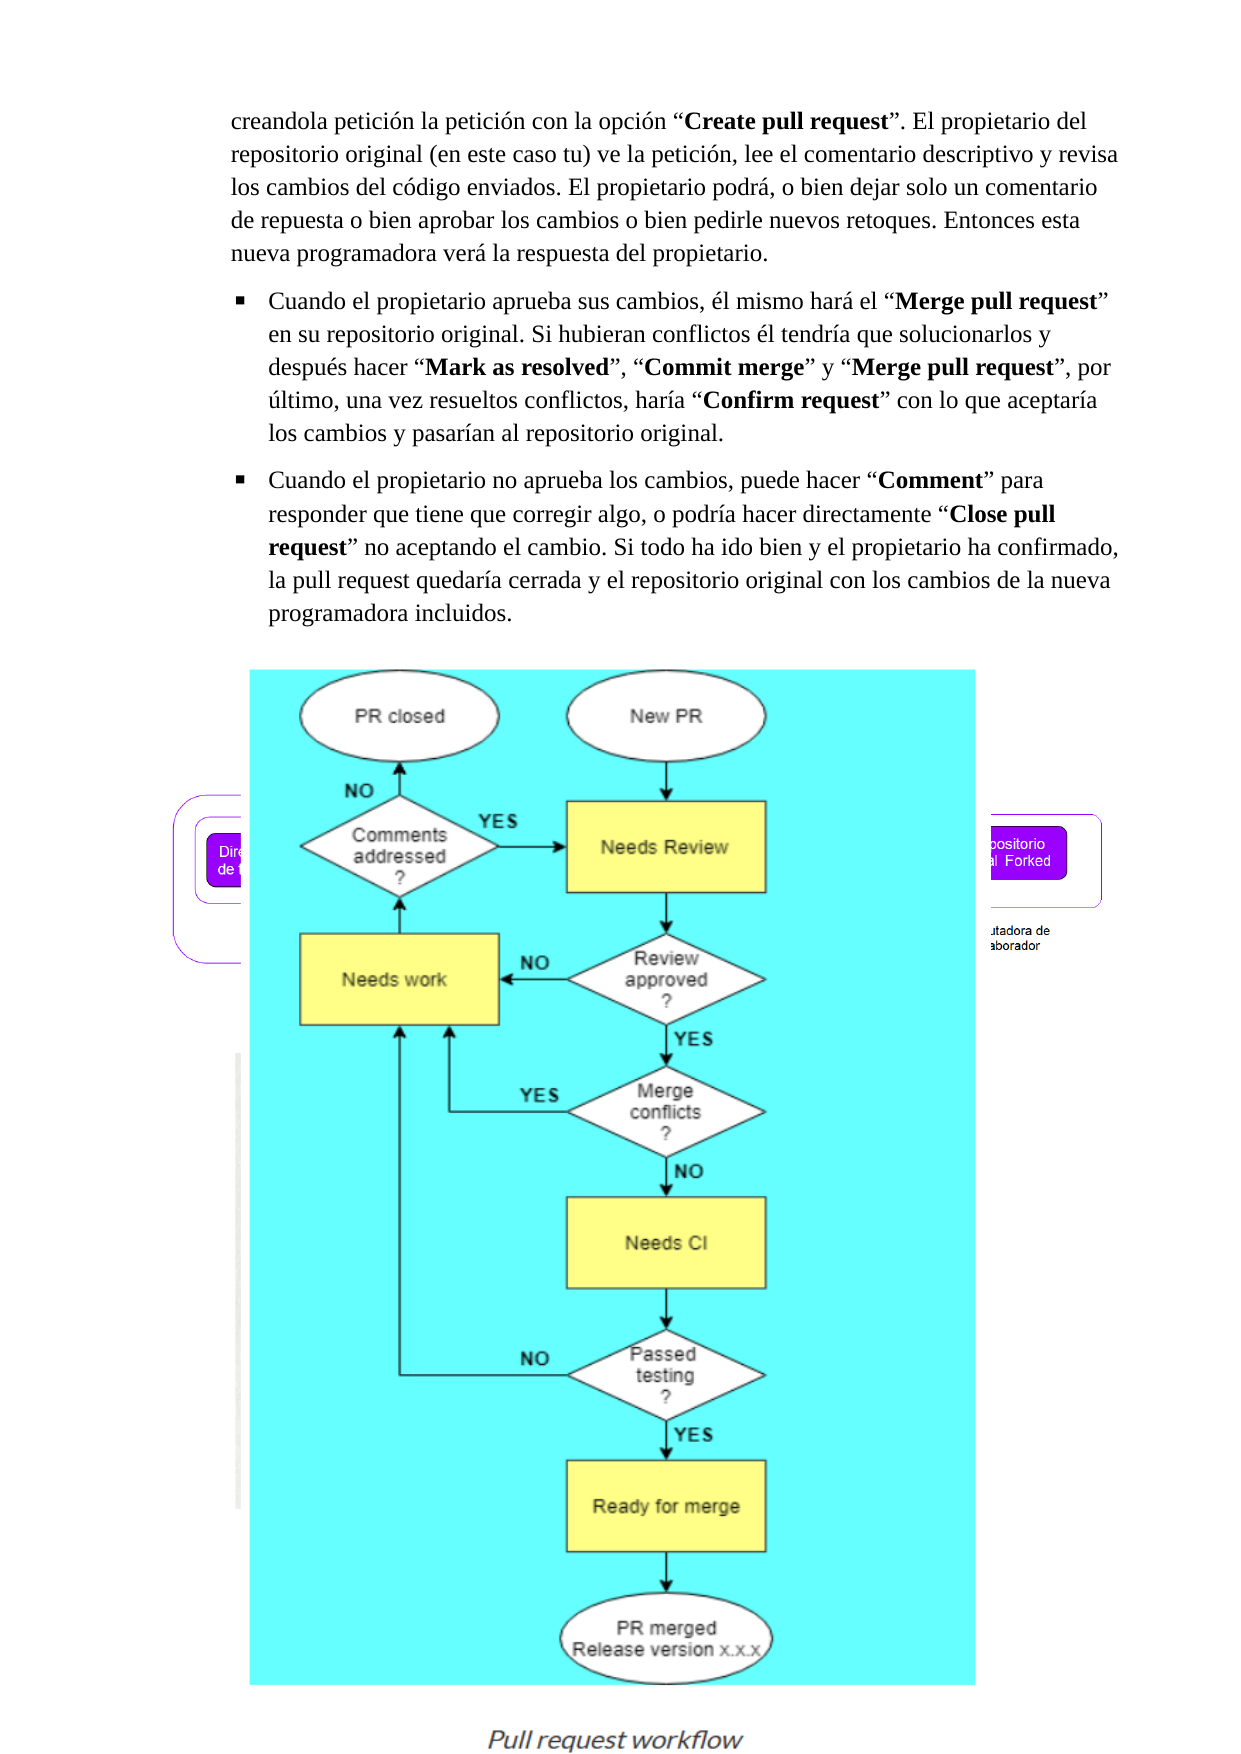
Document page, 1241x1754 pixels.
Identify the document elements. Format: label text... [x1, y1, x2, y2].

list Cuando el propietario no aprueba los cambios, puede hacer “Comment” para responder que tiene que corregir algo, o podría hacer directamente “Close pull request” no aceptando el cambio. Si todo ha ido bien y el propietario ha confirmado, la pull request quedaría cerrada y el repositorio original con los cambios de la nueva programadora incluidos. [231, 466, 1122, 626]
picture [165, 658, 1117, 1754]
list creandola petición la petición con la opción “Create pull request”. El propietario del repositorio original (en este caso tu) ve la petición, lee el comentario descriptivo y revisa los cambios del código enviados. El propietario podrá, o bien dejar solo un comentario de repuesta o bien aprobar los cambios o bien pedirle nuevos retoques. Entonces esta nueva programadora verá la respuesta del propietario. [193, 106, 1122, 267]
list Cuando el propietario aprueba sus cambios, él mismo hará el “Merge pull request” en su repositorio original. Si hubieran conflictos él tendría que solucionarlos y después hacer “Mark as resolved”, “Commit merge” y “Merge pull request”, por último, una vez resueltos conflictos, haría “Confirm request” con lo que aceptaría los cambios y pasarían al repositorio original. [231, 286, 1122, 447]
